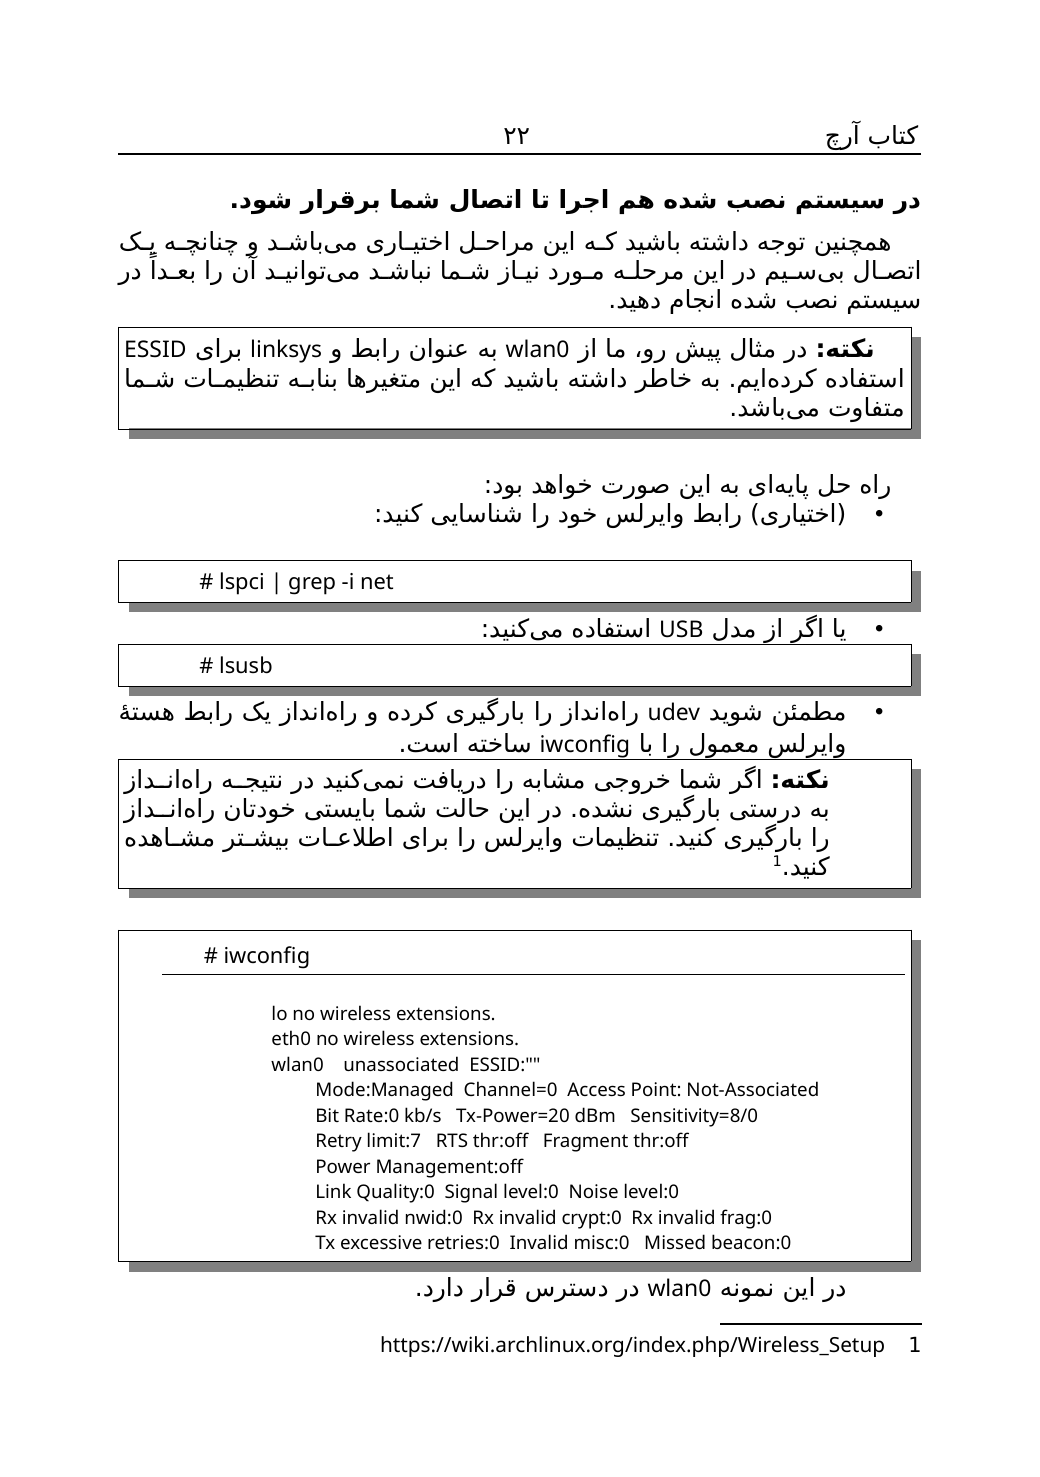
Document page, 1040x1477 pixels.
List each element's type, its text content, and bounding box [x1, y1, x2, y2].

list مطمئن شوید udev راه‌انداز را بارگیری کرده و راه‌انداز یک رابط هستهٔ وایرلس معمول را با iwconfig ساخته است. [118, 696, 884, 759]
table_header # iwconfig lo no wireless extensions. eth0 no wireless extensions. wlan0 unassociated ESSID:"" Mode:Managed Channel=0 Access Point: Not-Associated Bit Rate:0 kb/s Tx-Power=20 dBm Sensitivity=8/0 Retry limit:7 RTS thr:off Fragment thr:off Power Management:off Link Quality:0 Signal level:0 Noise level:0 Rx invalid nwid:0 Rx invalid crypt:0 Rx invalid frag:0 Tx excessive retries:0 Invalid misc:0 Missed beacon:0 [119, 931, 911, 1261]
table_header # lsusb [119, 645, 911, 686]
text راه حل پایه‌ای به این صورت خواهد بود: [118, 470, 921, 499]
table_header نکته: اگر شما خروجی مشابه را دریافت نمی‌کنید در نتیجه راه‌انداز به درستی بارگیری نشده. در این حالت شما بایستی خودتان راه‌انداز را بارگیری کنید. تنظیمات وایرلس را برای اطلاعات بیشتر مشاهده کنید. [119, 760, 911, 888]
text همچنین توجه داشته باشید که این مراحل اختیاری می‌باشد و چنانچه یک اتصال بی‌سیم در این مرحله مورد نیاز شما نباشد می‌توانید آن را بعداً در سیستم نصب شده انجام دهید. [118, 227, 921, 314]
text در سیستم نصب شده هم اجرا تا اتصال شما برقرار شود. [118, 185, 921, 214]
list یا اگر از مدل USB استفاده می‌کنید: [118, 612, 884, 644]
table_header نکته: در مثال پیش‌ رو، ما از wlan0 به عنوان رابط و linksys برای ESSID استفاده کرده‌ایم. به خاطر داشته باشید که این متغیرها بنابه تنظیمات شما متفاوت می‌باشد. [119, 328, 911, 428]
list در این نمونه wlan0 در دسترس قرار دارد. [118, 1272, 884, 1303]
list (اختیاری) رابط وایرلس خود را شناسایی کنید: [118, 499, 884, 529]
table_header # lspci | grep -i net [119, 561, 911, 602]
